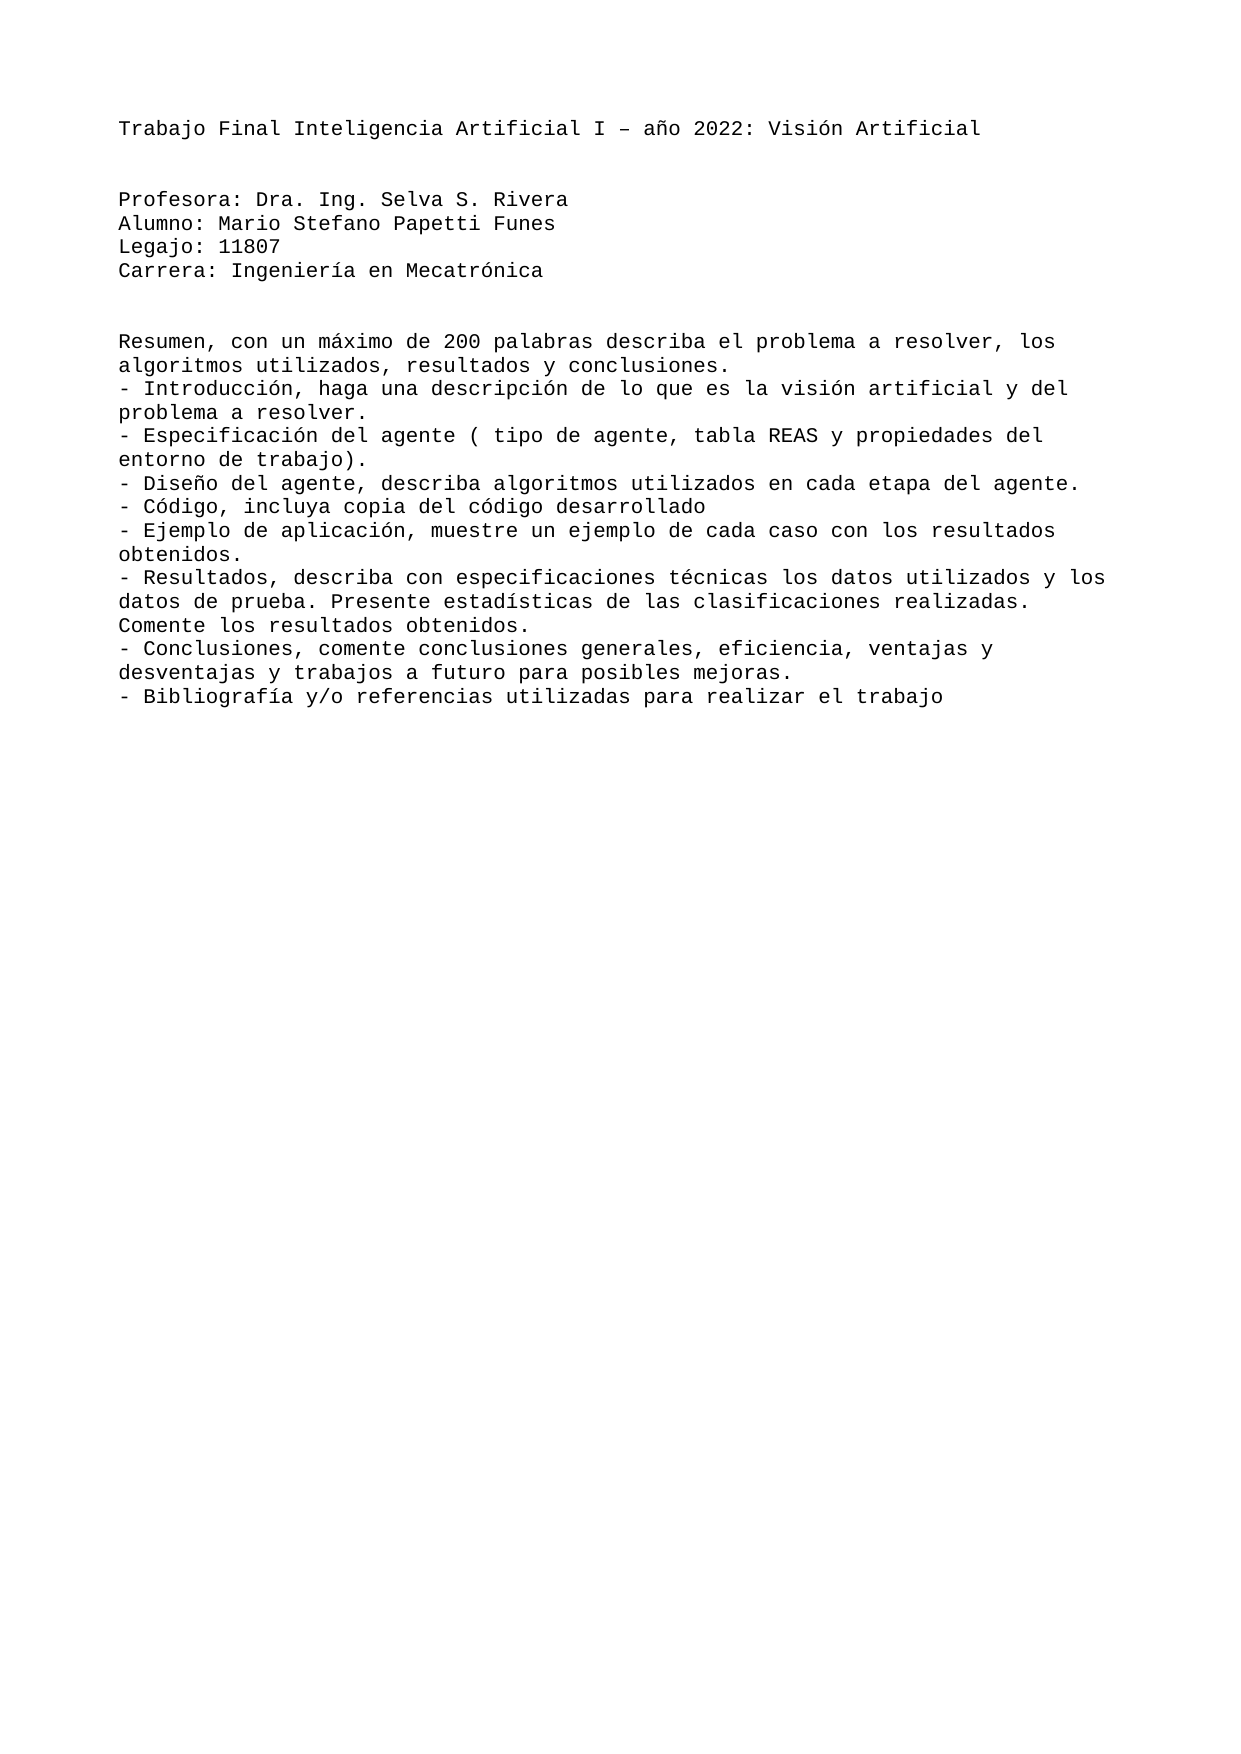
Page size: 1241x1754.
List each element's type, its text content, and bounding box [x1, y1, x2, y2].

text Alumno: Mario Stefano Papetti Funes [118, 213, 1122, 236]
text Profesora: Dra. Ing. Selva S. Rivera [118, 189, 1122, 213]
text Resumen, con un máximo de 200 palabras describa el problema a resolver, los algoritmos utilizados, resultados y conclusiones. [118, 331, 1122, 378]
text - Código, incluya copia del código desarrollado [118, 496, 1122, 520]
text Legajo: 11807 [118, 236, 1122, 260]
text - Resultados, describa con especificaciones técnicas los datos utilizados y los datos de prueba. Presente estadísticas de las clasificaciones realizadas. Comente los resultados obtenidos. [118, 567, 1122, 638]
text - Ejemplo de aplicación, muestre un ejemplo de cada caso con los resultados obtenidos. [118, 520, 1122, 567]
text - Especificación del agente ( tipo de agente, tabla REAS y propiedades del entorno de trabajo). [118, 426, 1122, 473]
text - Diseño del agente, describa algoritmos utilizados en cada etapa del agente. [118, 473, 1122, 496]
text Carrera: Ingeniería en Mecatrónica [118, 260, 1122, 284]
text - Introducción, haga una descripción de lo que es la visión artificial y del problema a resolver. [118, 378, 1122, 426]
text - Bibliografía y/o referencias utilizadas para realizar el trabajo [118, 686, 1122, 709]
text Trabajo Final Inteligencia Artificial I – año 2022: Visión Artificial [118, 118, 1122, 142]
text - Conclusiones, comente conclusiones generales, eficiencia, ventajas y desventajas y trabajos a futuro para posibles mejoras. [118, 638, 1122, 686]
